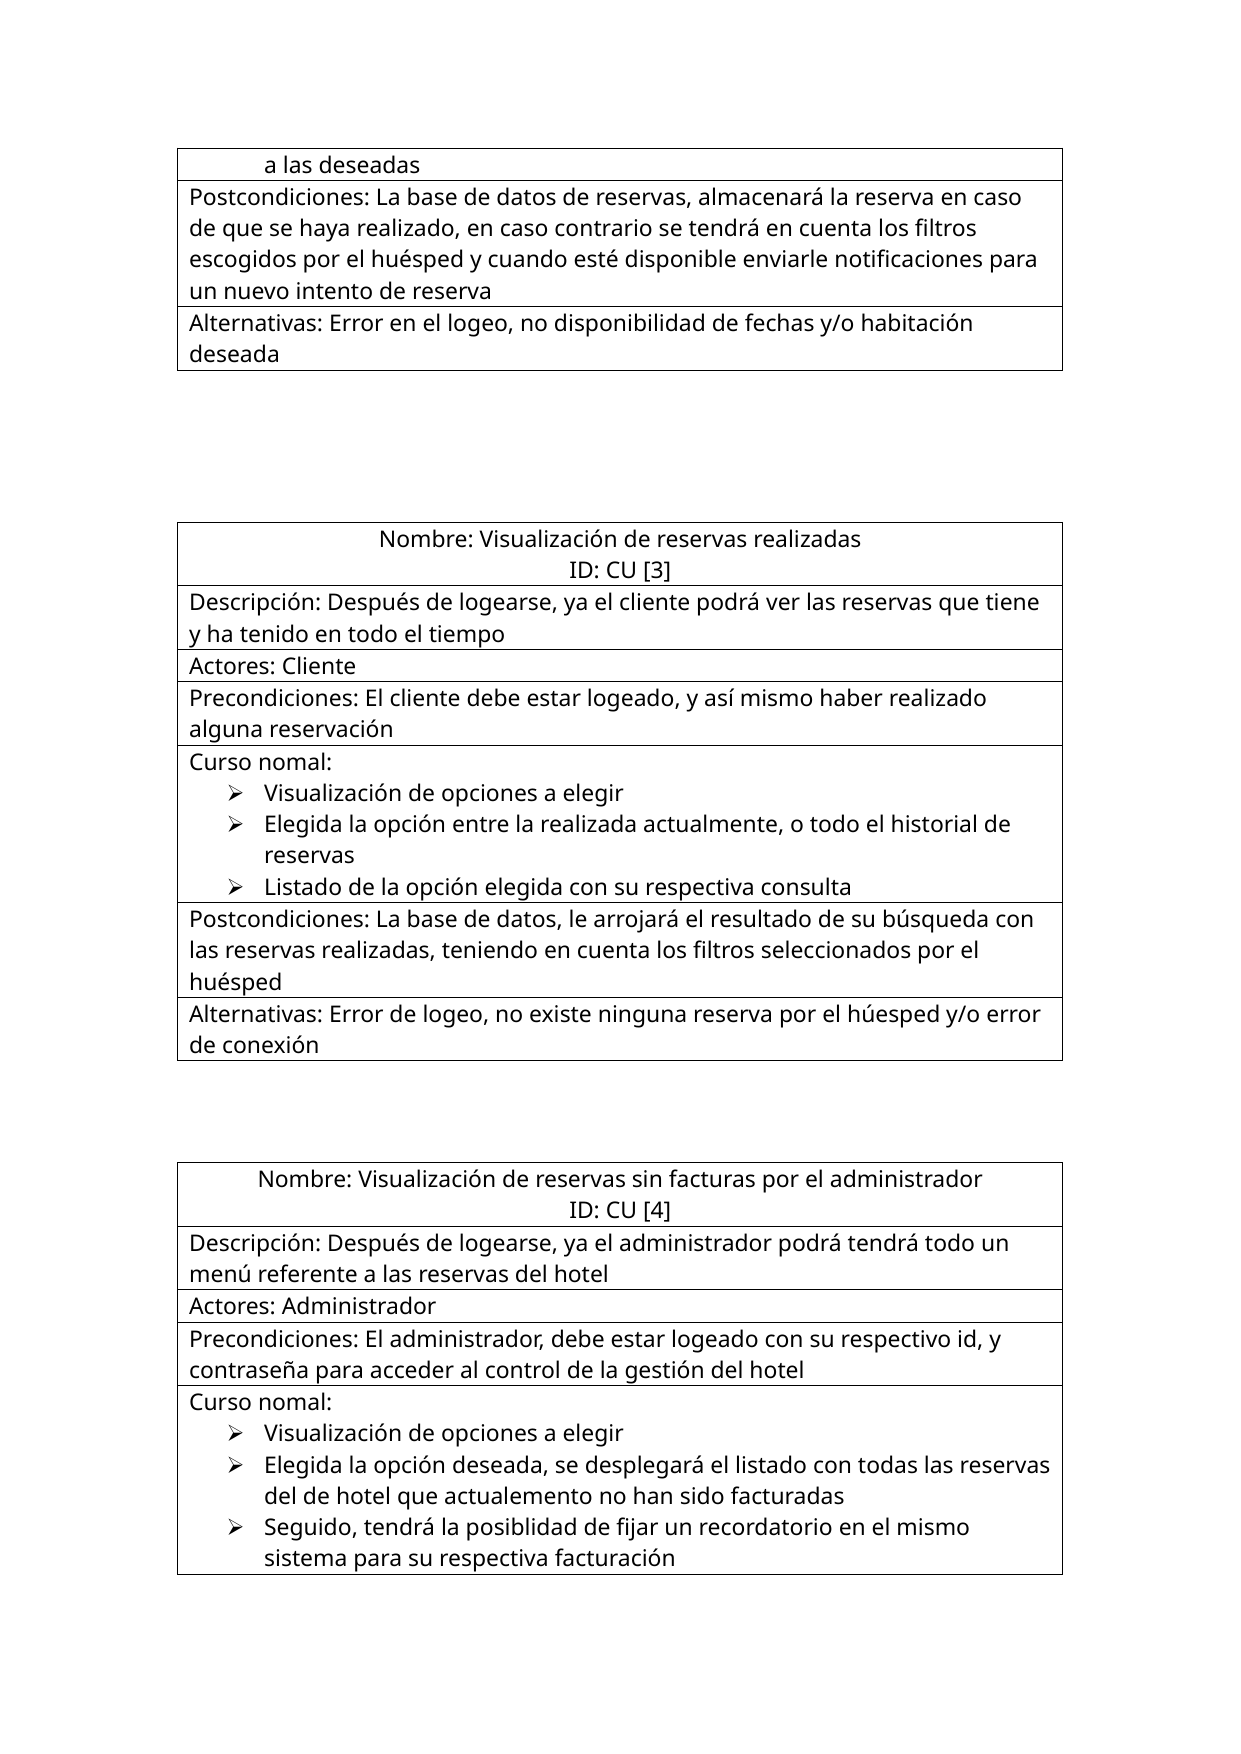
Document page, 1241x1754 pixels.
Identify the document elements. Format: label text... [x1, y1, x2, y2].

table_cell Alternativas: Error de logeo, no existe ninguna reserva por el húesped y/o error de conexión [178, 998, 1062, 1060]
table_cell Curso nomal: Visualización de opciones a elegir Elegida la opción deseada, se desplegará el listado con todas las reservas del de hotel que actualemento no han sido facturadas Seguido, tendrá la posiblidad de fijar un recordatorio en el mismo sistema para su respectiva facturación [178, 1386, 1062, 1574]
table_cell Postcondiciones: La base de datos, le arrojará el resultado de su búsqueda con las reservas realizadas, teniendo en cuenta los filtros seleccionados por el huésped [178, 903, 1062, 997]
table_cell Curso nomal: Visualización de opciones a elegir Elegida la opción entre la realizada actualmente, o todo el historial de reservas Listado de la opción elegida con su respectiva consulta [178, 746, 1062, 902]
table_cell a las deseadas [178, 149, 1062, 180]
table_cell Actores: Administrador [178, 1290, 1062, 1322]
table_cell Descripción: Después de logearse, ya el cliente podrá ver las reservas que tiene y ha tenido en todo el tiempo [178, 586, 1062, 649]
table_cell Postcondiciones: La base de datos de reservas, almacenará la reserva en caso de que se haya realizado, en caso contrario se tendrá en cuenta los filtros escogidos por el huésped y cuando esté disponible enviarle notificaciones para un nuevo intento de reserva [178, 181, 1062, 306]
table_header Nombre: Visualización de reservas realizadas ID: CU [3] [178, 523, 1062, 585]
table_cell Actores: Cliente [178, 650, 1062, 681]
table_header Nombre: Visualización de reservas sin facturas por el administrador ID: CU [4] [178, 1163, 1062, 1226]
table_cell Precondiciones: El administrador, debe estar logeado con su respectivo id, y contraseña para acceder al control de la gestión del hotel [178, 1323, 1062, 1385]
table_cell Alternativas: Error en el logeo, no disponibilidad de fechas y/o habitación deseada [178, 307, 1062, 369]
table_cell Descripción: Después de logearse, ya el administrador podrá tendrá todo un menú referente a las reservas del hotel [178, 1227, 1062, 1289]
table_cell Precondiciones: El cliente debe estar logeado, y así mismo haber realizado alguna reservación [178, 682, 1062, 745]
